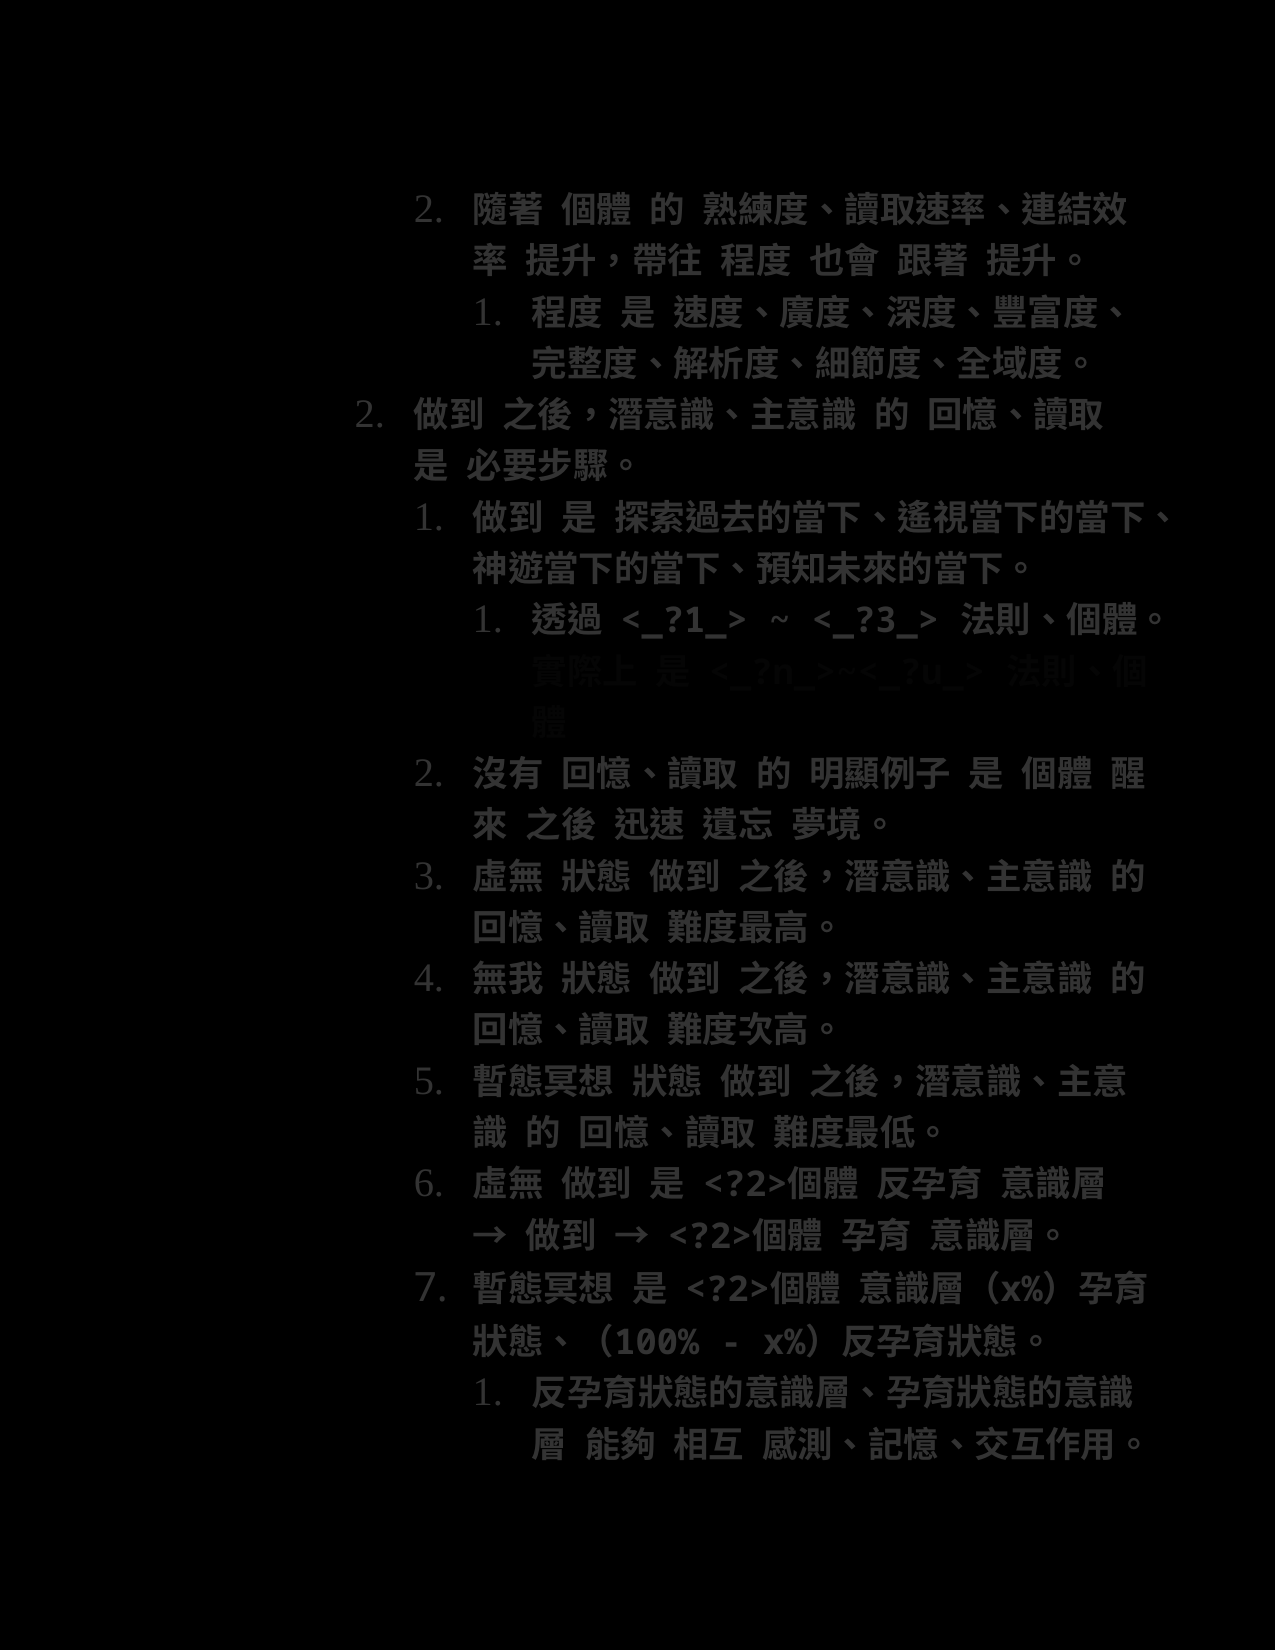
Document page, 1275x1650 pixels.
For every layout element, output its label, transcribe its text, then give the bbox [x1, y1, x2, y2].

list 暫態冥想 是 <?2>個體 意識層（x%）孕育狀態、（100% - x%）反孕育狀態。 [413, 1258, 1157, 1365]
list 反孕育狀態的意識層、孕育狀態的意識層 能夠 相互 感測、記憶、交互作用。 [472, 1365, 1157, 1467]
list 暫態冥想 狀態 做到 之後，潛意識、主意識 的 回憶、讀取 難度最低。 [413, 1053, 1157, 1156]
list 隨著 個體 的 熟練度、讀取速率、連結效率 提升，帶往 程度 也會 跟著 提升。 [413, 182, 1157, 284]
list 透過 <_?1_> ~ <_?3_> 法則、個體。實際上 是 <_?n_>~<_?u_> 法則、個體 [472, 592, 1157, 746]
list 程度 是 速度、廣度、深度、豐富度、完整度、解析度、細節度、全域度。 [472, 284, 1157, 387]
list 做到 之後，潛意識、主意識 的 回憶、讀取 是 必要步驟。 [354, 387, 1157, 489]
list 無我 狀態 做到 之後，潛意識、主意識 的 回憶、讀取 難度次高。 [413, 951, 1157, 1053]
list 虛無 做到 是 <?2>個體 反孕育 意識層 → 做到 → <?2>個體 孕育 意識層。 [413, 1156, 1157, 1258]
list 虛無 狀態 做到 之後，潛意識、主意識 的 回憶、讀取 難度最高。 [413, 848, 1157, 951]
list 做到 是 探索過去的當下、遙視當下的當下、神遊當下的當下、預知未來的當下。 [413, 489, 1157, 592]
list 沒有 回憶、讀取 的 明顯例子 是 個體 醒來 之後 迅速 遺忘 夢境。 [413, 746, 1157, 848]
